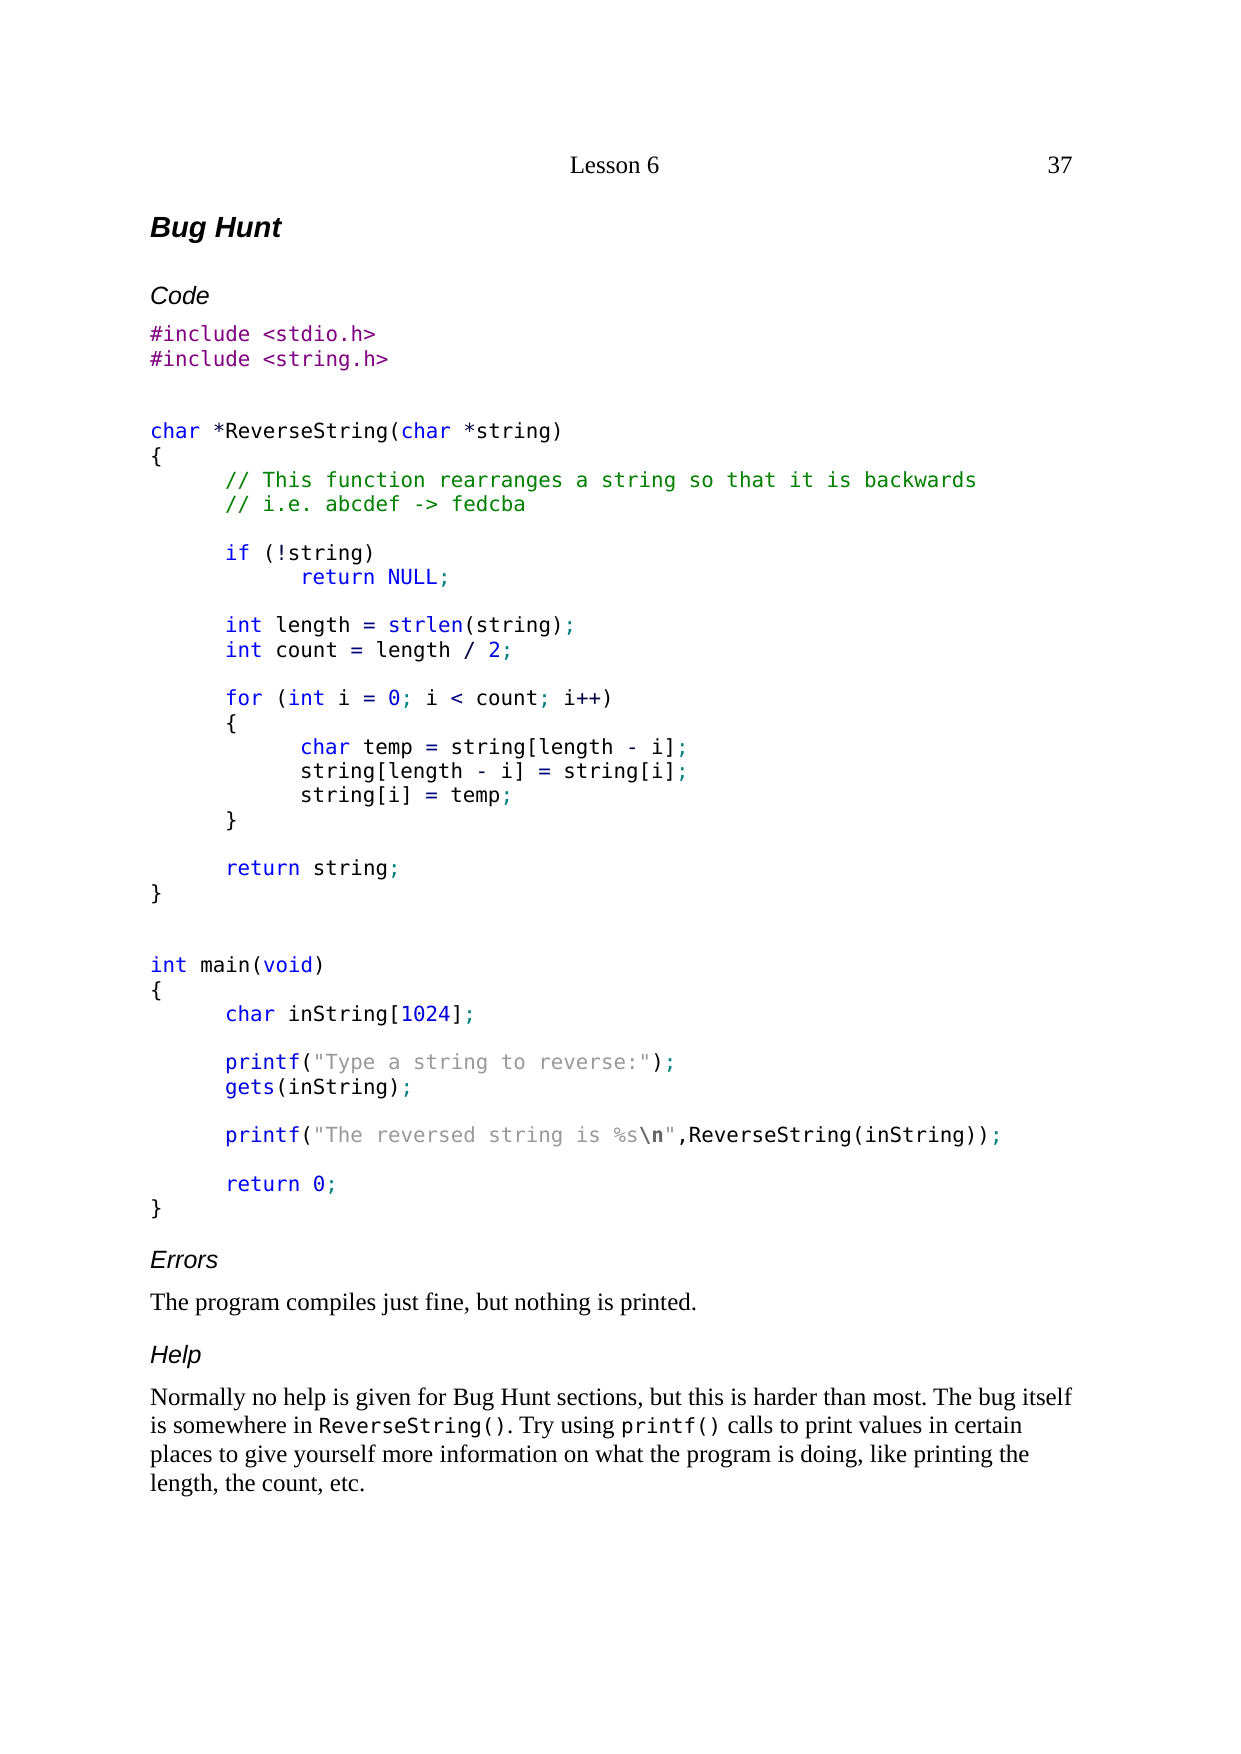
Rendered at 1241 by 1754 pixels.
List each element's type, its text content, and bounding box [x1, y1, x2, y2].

text int main(void) [150, 953, 1091, 978]
text { [150, 978, 1091, 1002]
text int length = strlen(string); [150, 613, 1091, 638]
text if (!string) [150, 541, 1091, 565]
subtitle Help [150, 1340, 1091, 1369]
subtitle Code [150, 281, 1091, 310]
subtitle Bug Hunt [150, 210, 1091, 243]
text return string; [150, 856, 1091, 881]
text } [150, 1196, 1091, 1220]
text char temp = string[length - i]; [150, 735, 1091, 759]
text return 0; [150, 1172, 1091, 1196]
text char *ReverseString(char *string) [150, 419, 1091, 444]
text int count = length / 2; [150, 638, 1091, 662]
text { [150, 711, 1091, 735]
text // i.e. abcdef -> fedcba [150, 492, 1091, 516]
text #include <string.h> [150, 347, 1091, 371]
text Normally no help is given for Bug Hunt sections, but this is harder than most. The bug itself is somewhere in ReverseString(). Try using printf() calls to print values in certain places to give yourself more information on what the program is doing, like printing the length, the count, etc. [150, 1382, 1091, 1497]
text The program compiles just fine, but nothing is printed. [150, 1287, 1091, 1315]
text } [150, 808, 1091, 832]
text gets(inString); [150, 1075, 1091, 1099]
text printf("Type a string to reverse:"); [150, 1050, 1091, 1075]
text string[length - i] = string[i]; [150, 759, 1091, 783]
text return NULL; [150, 565, 1091, 589]
text string[i] = temp; [150, 783, 1091, 808]
subtitle Errors [150, 1245, 1091, 1274]
text char inString[1024]; [150, 1002, 1091, 1026]
text // This function rearranges a string so that it is backwards [150, 468, 1091, 492]
text { [150, 444, 1091, 468]
text for (int i = 0; i < count; i++) [150, 686, 1091, 711]
text #include <stdio.h> [150, 322, 1091, 347]
text } [150, 881, 1091, 905]
text printf("The reversed string is %s\n",ReverseString(inString)); [150, 1123, 1091, 1147]
